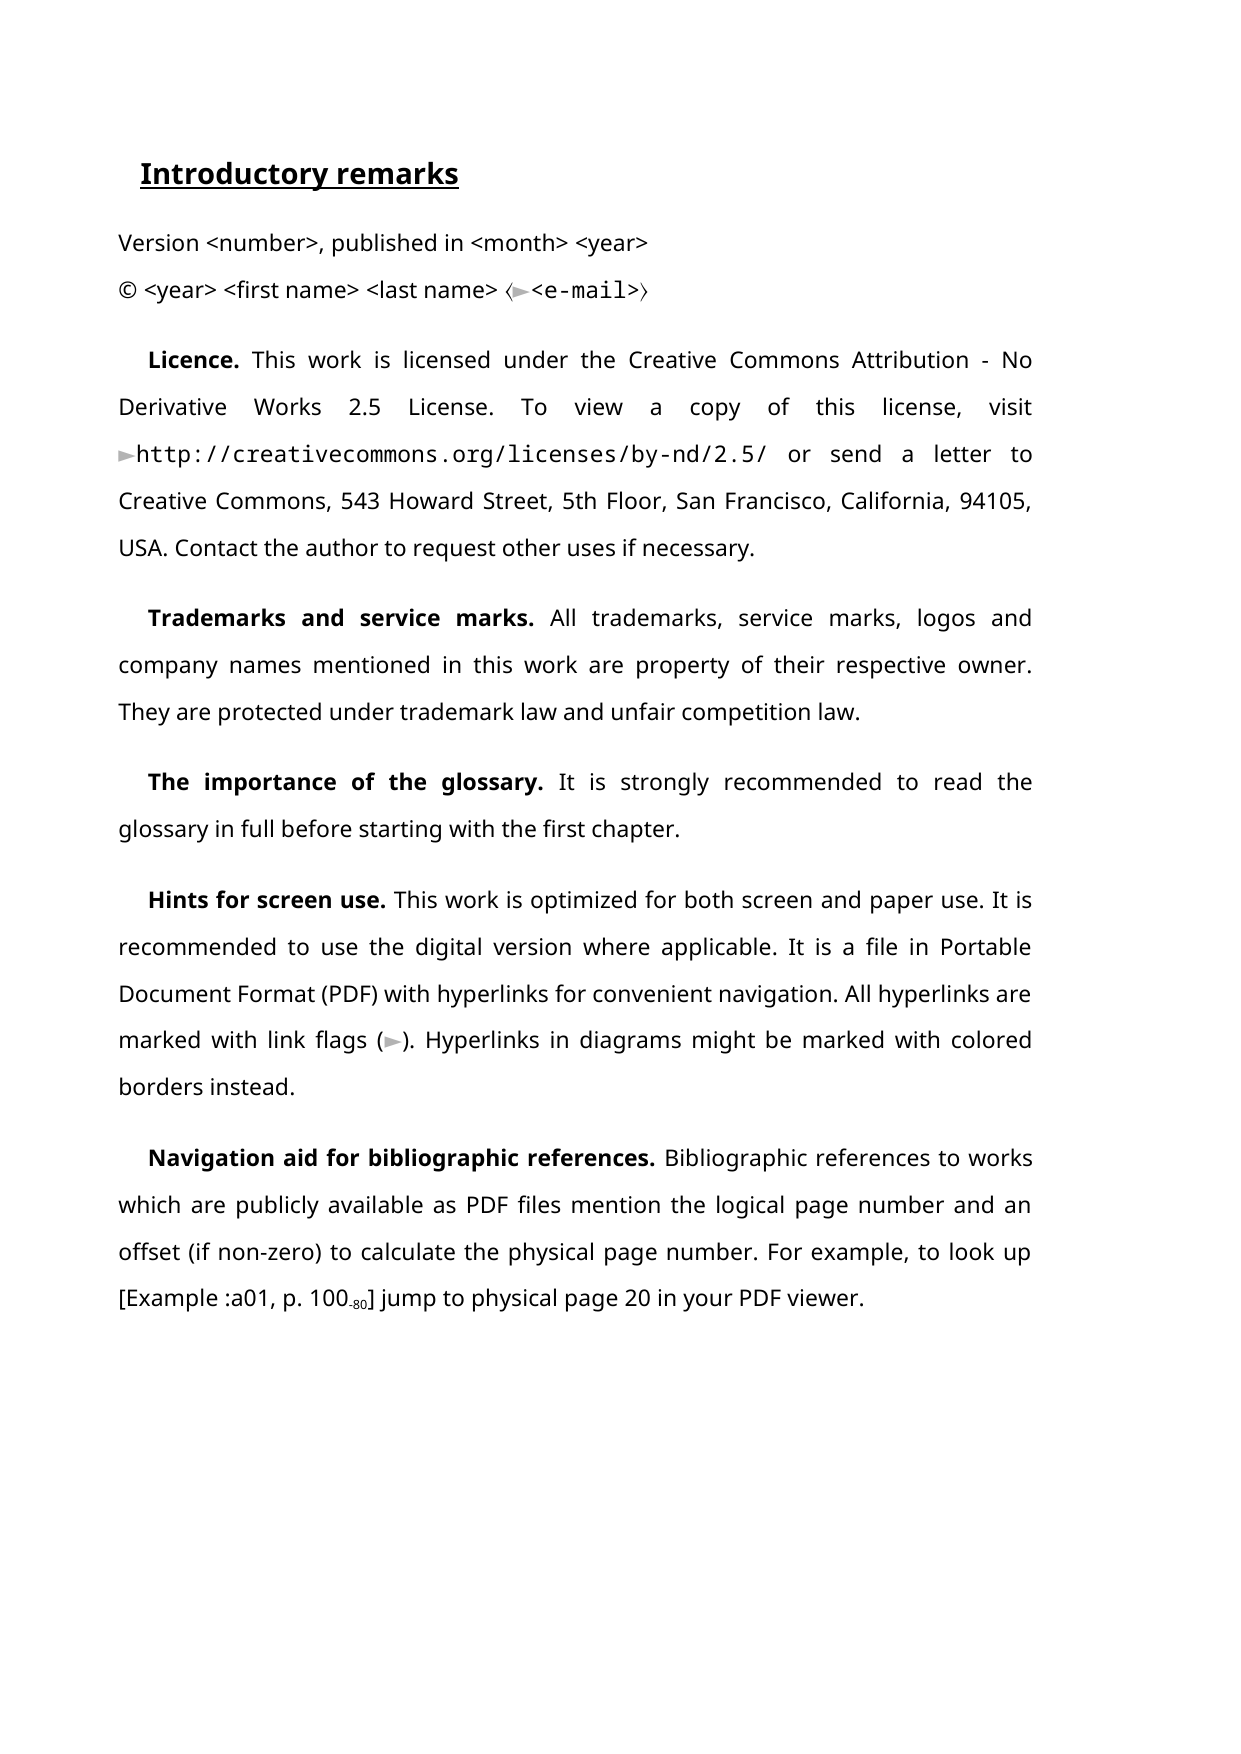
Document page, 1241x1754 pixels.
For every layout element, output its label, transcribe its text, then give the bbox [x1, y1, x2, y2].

text Licence. This work is licensed under the Creative Commons Attribution - No Derivative Works 2.5 License. To view a copy of this license, visit ►http://creativecommons.org/licenses/by-nd/2.5/ or send a letter to Creative Commons, 543 Howard Street, 5th Floor, San Francisco, California, 94105, USA. Contact the author to request other uses if necessary. [118, 344, 1033, 563]
subtitle Introductory remarks [118, 153, 1033, 193]
text Trademarks and service marks. All trademarks, service marks, logos and company names mentioned in this work are property of their respective owner. They are protected under trademark law and unfair competition law. [118, 602, 1033, 727]
text Hints for screen use. This work is optimized for both screen and paper use. It is recommended to use the digital version where applicable. It is a file in Portable Document Format (PDF) with hyperlinks for convenient navigation. All hyperlinks are marked with link flags (►). Hyperlinks in diagrams might be marked with colored borders instead. [118, 884, 1033, 1102]
text Version <number>, published in <month> <year> © <year> <first name> <last name> 〈►<e-mail>〉 [118, 227, 1033, 305]
text Navigation aid for bibliographic references. Bibliographic references to works which are publicly available as PDF files mention the logical page number and an offset (if non-zero) to calculate the physical page number. For example, to look up [Example :a01, p. 100‑80] jump to physical page 20 in your PDF viewer. [118, 1142, 1033, 1314]
text The importance of the glossary. It is strongly recommended to read the glossary in full before starting with the first chapter. [118, 766, 1033, 844]
